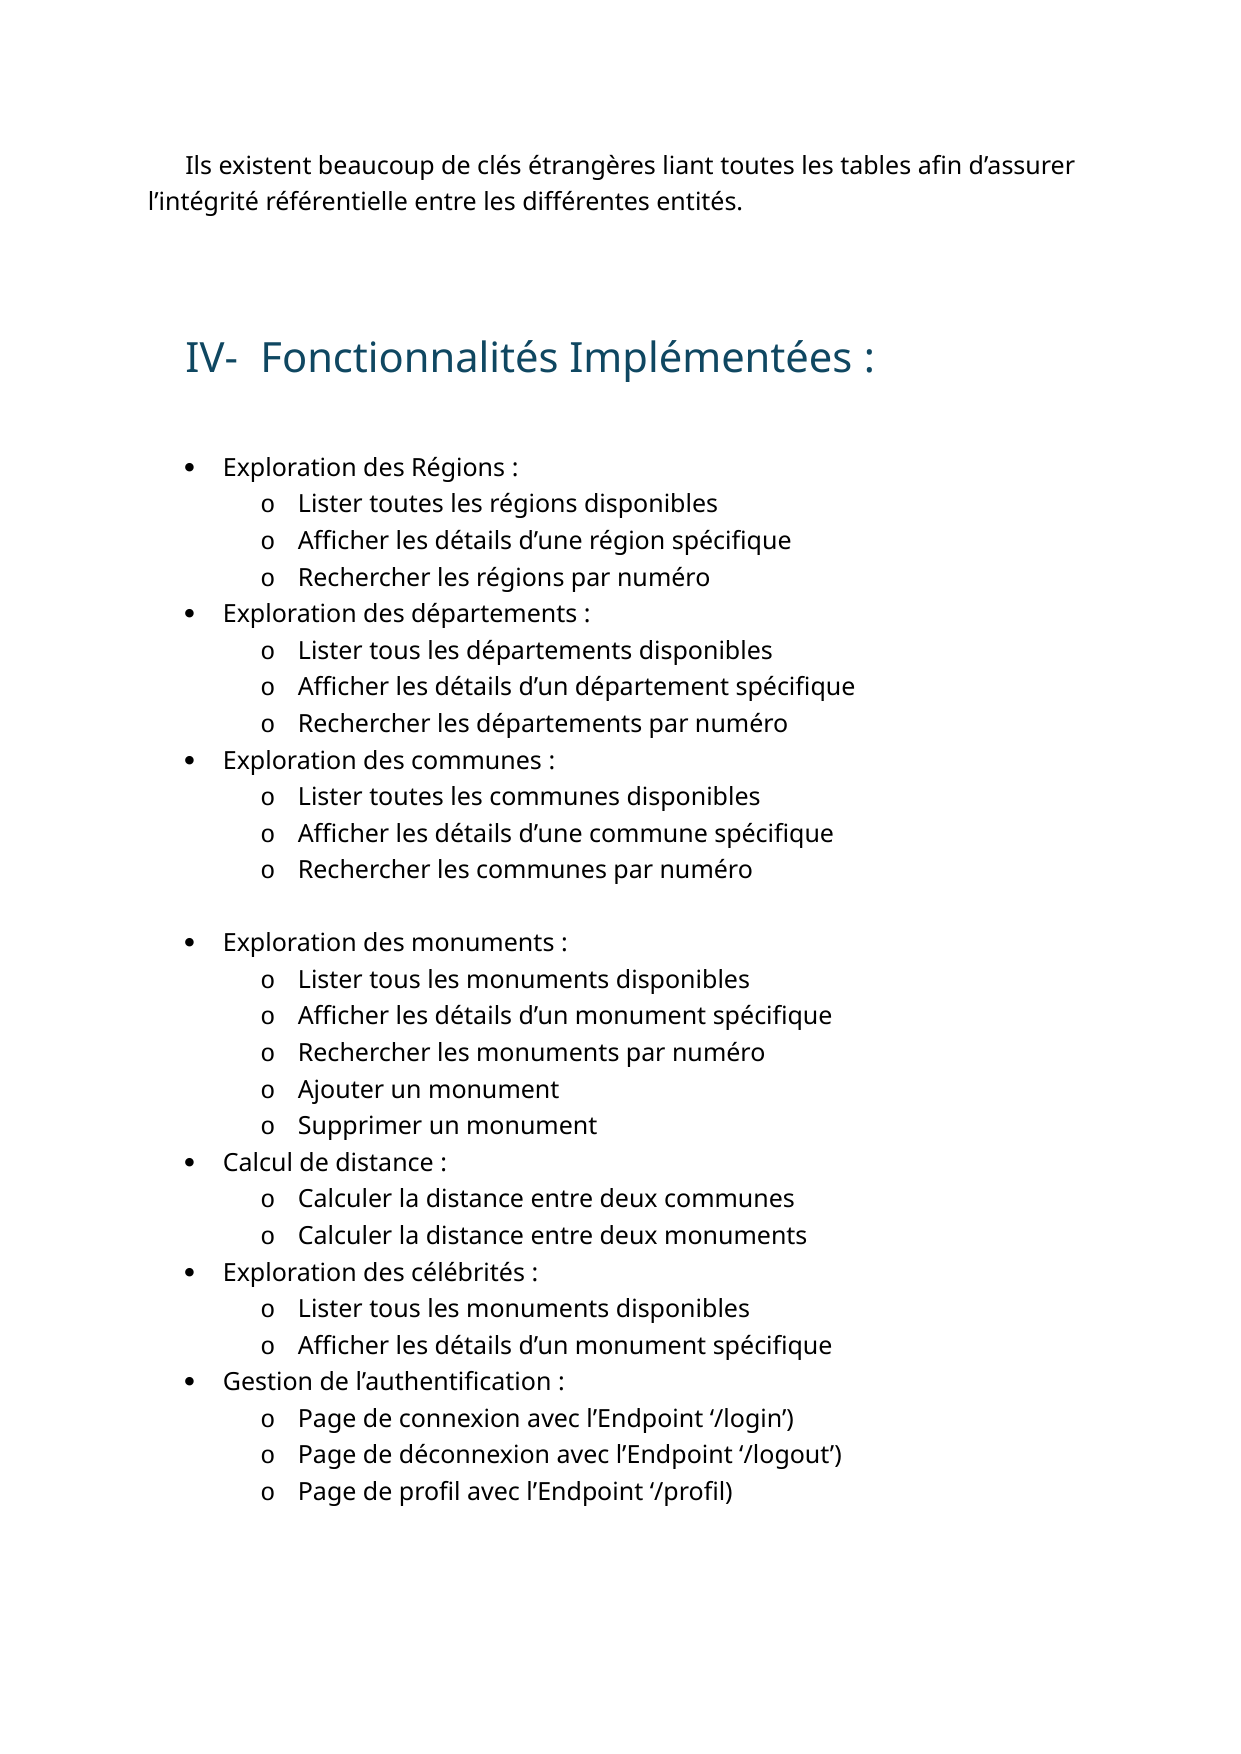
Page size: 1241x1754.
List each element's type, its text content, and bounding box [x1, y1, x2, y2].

list Afficher les détails d’un monument spécifique [260, 1327, 1093, 1362]
list Calcul de distance : [185, 1145, 1093, 1179]
list Afficher les détails d’un monument spécifique [260, 998, 1093, 1032]
list Afficher les détails d’une commune spécifique [260, 815, 1093, 849]
list Calculer la distance entre deux communes [260, 1181, 1093, 1215]
list Lister tous les départements disponibles [260, 632, 1093, 667]
list Lister toutes les communes disponibles [260, 779, 1093, 813]
list Lister toutes les régions disponibles [260, 486, 1093, 520]
list Rechercher les communes par numéro [260, 852, 1093, 886]
list Afficher les détails d’une région spécifique [260, 523, 1093, 557]
list Supprimer un monument [260, 1108, 1093, 1142]
text Ils existent beaucoup de clés étrangères liant toutes les tables afin d’assurer l’intégrité référentielle entre les différentes entités. [148, 148, 1093, 218]
list Exploration des communes : [185, 742, 1093, 776]
list Afficher les détails d’un département spécifique [260, 669, 1093, 703]
list Ajouter un monument [260, 1071, 1093, 1106]
list Exploration des célébrités : [185, 1254, 1093, 1288]
list Lister tous les monuments disponibles [260, 1291, 1093, 1325]
list Exploration des Régions : [185, 449, 1093, 484]
list Exploration des départements : [185, 596, 1093, 630]
list Rechercher les départements par numéro [260, 706, 1093, 740]
list Fonctionnalités Implémentées : [185, 327, 1093, 384]
list Page de connexion avec l’Endpoint ‘/login’) [260, 1400, 1093, 1435]
list Page de profil avec l’Endpoint ‘/profil) [260, 1474, 1093, 1508]
list Exploration des monuments : [185, 925, 1093, 959]
list Page de déconnexion avec l’Endpoint ‘/logout’) [260, 1437, 1093, 1471]
list Gestion de l’authentification : [185, 1364, 1093, 1398]
list Lister tous les monuments disponibles [260, 961, 1093, 996]
list Rechercher les monuments par numéro [260, 1035, 1093, 1069]
list Rechercher les régions par numéro [260, 559, 1093, 593]
list Calculer la distance entre deux monuments [260, 1218, 1093, 1252]
